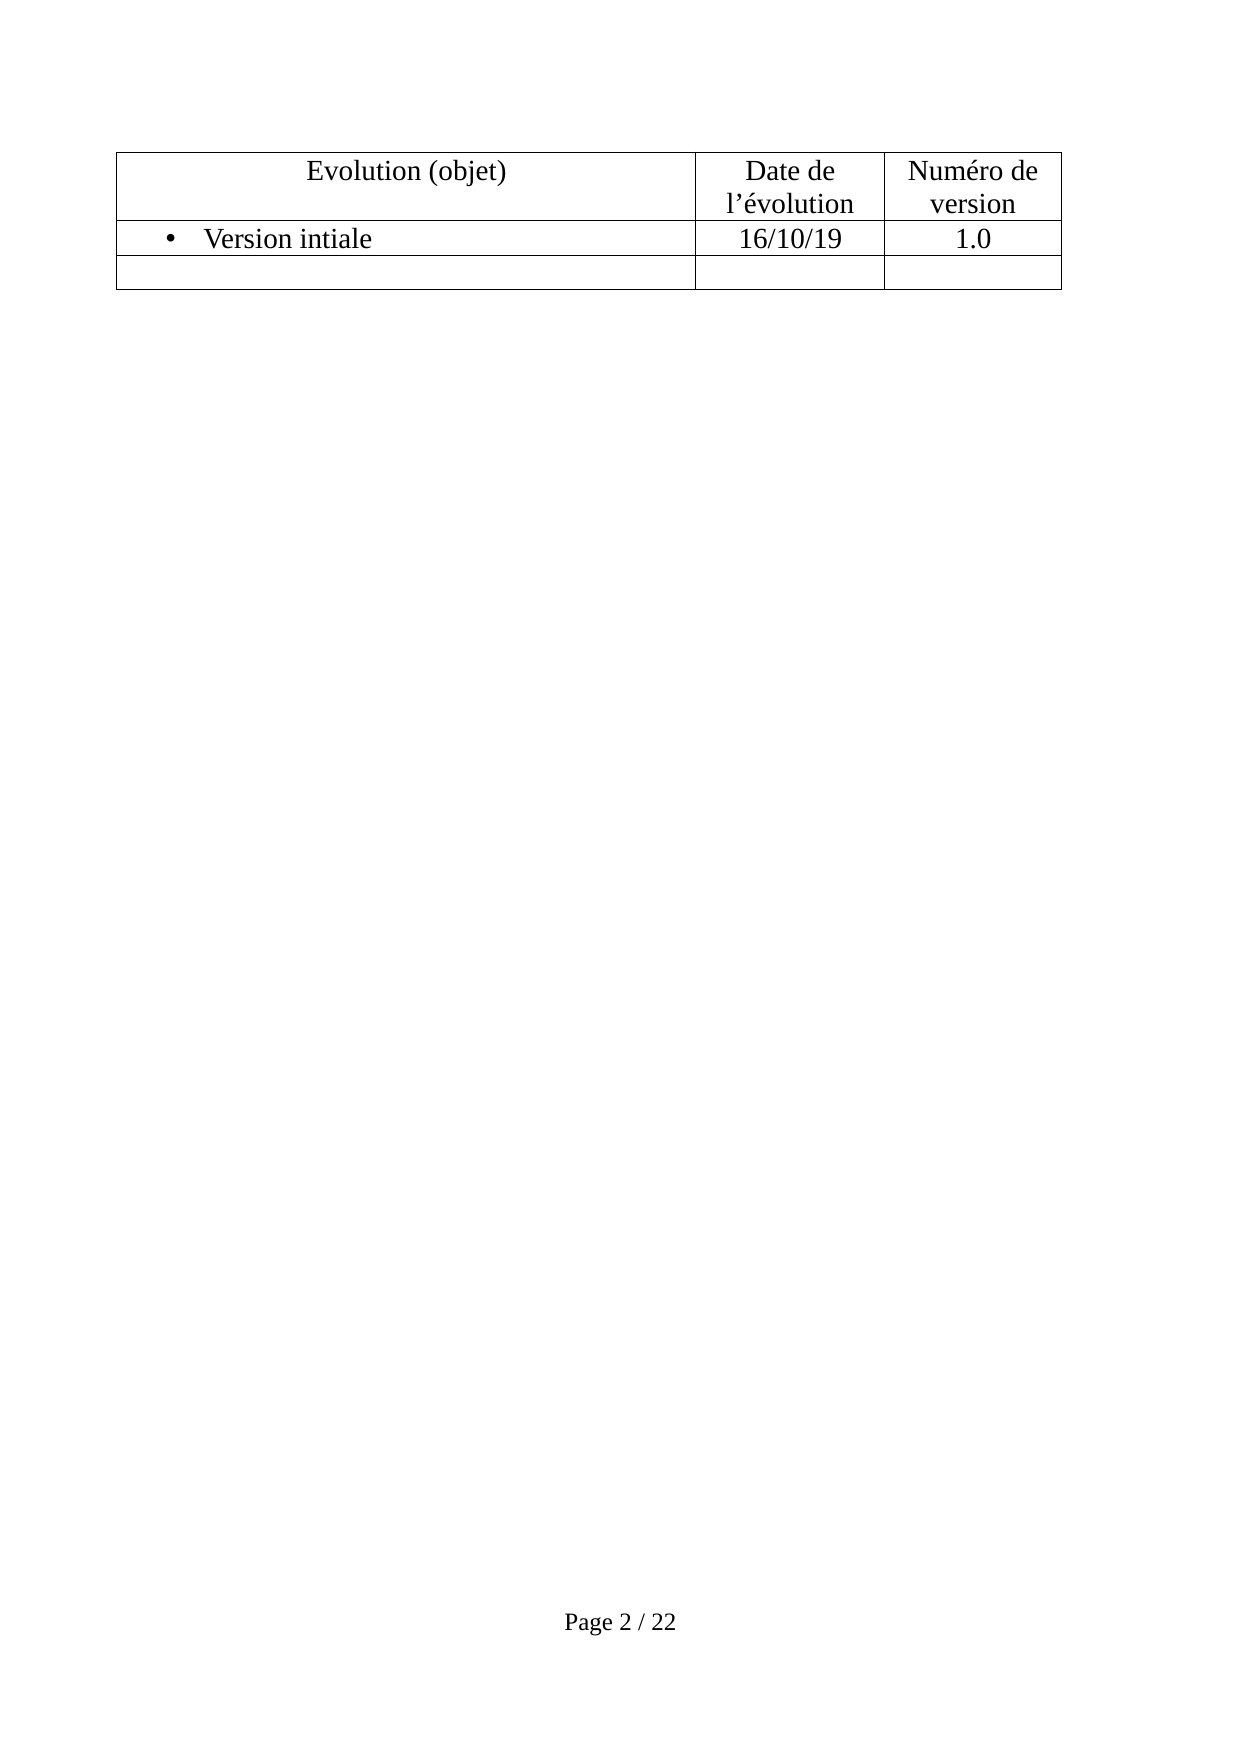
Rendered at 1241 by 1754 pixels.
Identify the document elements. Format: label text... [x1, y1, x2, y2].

table_cell [885, 256, 1061, 289]
table_cell 1.0 [885, 221, 1061, 254]
table_cell 16/10/19 [696, 221, 884, 254]
table_header Evolution (objet) [117, 153, 695, 220]
table_cell Version intiale [117, 221, 695, 254]
table_cell [117, 256, 695, 289]
table_header Date de l’évolution [696, 153, 884, 220]
table_header Numéro de version [885, 153, 1061, 220]
table_cell [696, 256, 884, 289]
